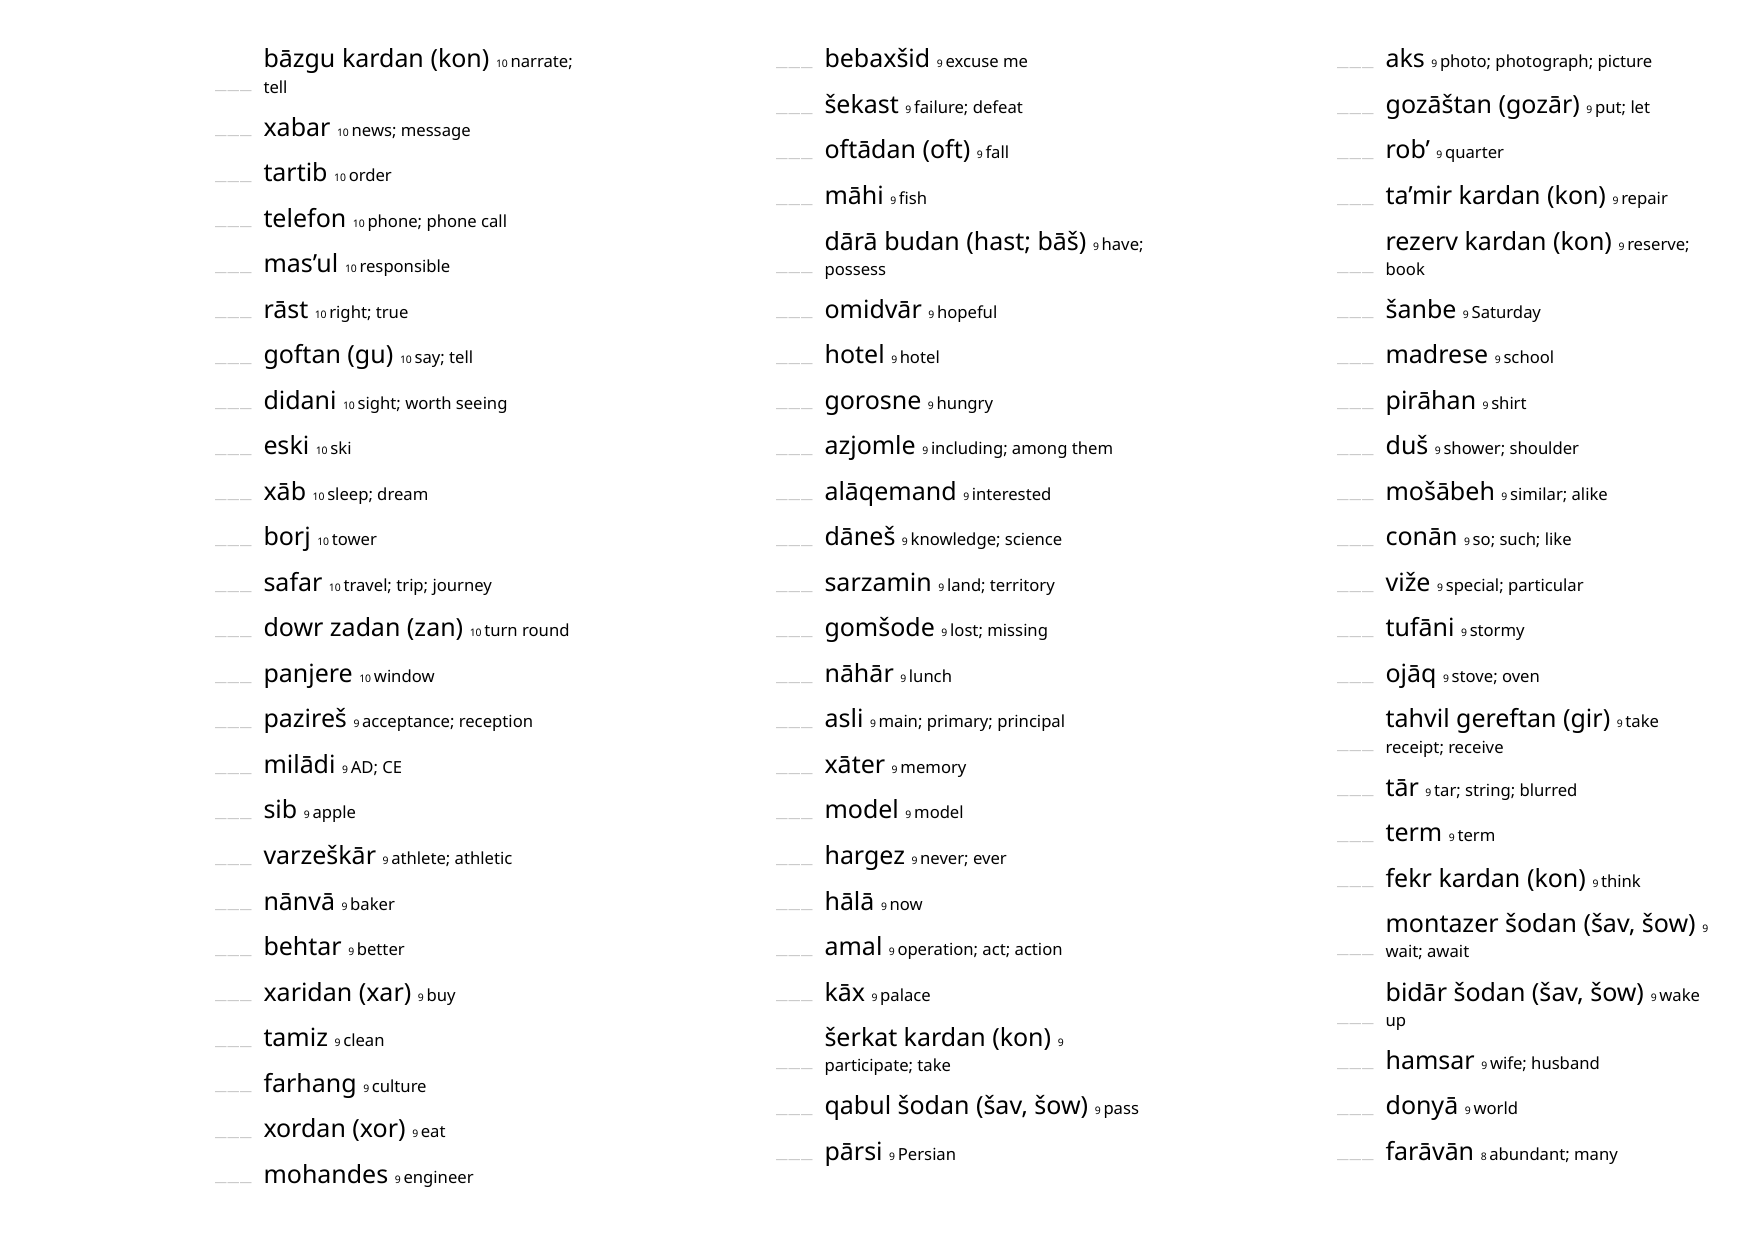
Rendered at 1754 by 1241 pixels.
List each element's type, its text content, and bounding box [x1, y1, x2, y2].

table_cell farhang 9 culture [258, 1060, 596, 1105]
table_cell pārsi 9 Persian [819, 1128, 1157, 1173]
table_cell dārā budan (hast; bāš) 9 have; possess [819, 218, 1157, 286]
table_cell behtar 9 better [258, 923, 596, 968]
table_cell ——— [1158, 1037, 1379, 1082]
table_cell ——— [35, 741, 257, 786]
table_cell ——— [1158, 604, 1379, 650]
table_cell oftādan (oft) 9 fall [819, 126, 1157, 172]
table_cell xaridan (xar) 9 buy [258, 969, 596, 1014]
table_cell madrese 9 school [1380, 331, 1718, 377]
table_cell ——— [35, 422, 257, 468]
table_cell xāter 9 memory [819, 741, 1157, 786]
table_cell sarzamin 9 land; territory [819, 559, 1157, 604]
table_cell ——— [1158, 1082, 1379, 1128]
table_cell ——— [35, 240, 257, 286]
table_cell ——— [1158, 1128, 1379, 1173]
table_cell mošābeh 9 similar; alike [1380, 468, 1718, 513]
table_cell model 9 model [819, 786, 1157, 832]
table_cell ——— [1158, 764, 1379, 809]
table_cell ——— [596, 468, 818, 513]
table_cell bidār šodan (šav, šow) 9 wake up [1380, 969, 1718, 1037]
table_cell hamsar 9 wife; husband [1380, 1037, 1718, 1082]
table_cell ——— [1158, 695, 1379, 764]
table_cell ——— [35, 468, 257, 513]
table_cell ——— [1158, 513, 1379, 559]
table_cell ——— [596, 695, 818, 741]
table_cell ——— [1158, 809, 1379, 855]
table_cell panjere 10 window [258, 650, 596, 695]
table_cell ——— [35, 195, 257, 240]
table_cell ——— [35, 35, 257, 104]
table_cell bebaxšid 9 excuse me [819, 35, 1157, 81]
table_cell gozāštan (gozār) 9 put; let [1380, 81, 1718, 126]
table_cell telefon 10 phone; phone call [258, 195, 596, 240]
table_cell gorosne 9 hungry [819, 377, 1157, 422]
table_cell ——— [35, 559, 257, 604]
table_cell fekr kardan (kon) 9 think [1380, 855, 1718, 900]
table_cell azjomle 9 including; among them [819, 422, 1157, 468]
table_cell šanbe 9 Saturday [1380, 286, 1718, 331]
table_cell ——— [1158, 468, 1379, 513]
table_cell hālā 9 now [819, 878, 1157, 923]
table_cell ——— [596, 1082, 818, 1128]
table_cell ——— [596, 832, 818, 877]
table_cell ——— [35, 1105, 257, 1151]
table_cell ——— [596, 172, 818, 217]
table_cell ——— [1158, 126, 1379, 172]
table_cell šekast 9 failure; defeat [819, 81, 1157, 126]
table_cell dāneš 9 knowledge; science [819, 513, 1157, 559]
table_cell rāst 10 right; true [258, 286, 596, 331]
table_cell omidvār 9 hopeful [819, 286, 1157, 331]
table_cell ——— [35, 331, 257, 377]
table_cell ——— [1158, 855, 1379, 900]
table_cell xordan (xor) 9 eat [258, 1105, 596, 1151]
table_cell ——— [35, 1151, 257, 1196]
table_cell ——— [35, 104, 257, 149]
table_cell goftan (gu) 10 say; tell [258, 331, 596, 377]
table_cell ——— [35, 513, 257, 559]
table_cell ——— [596, 218, 818, 286]
table_cell ——— [35, 695, 257, 741]
table_cell mohandes 9 engineer [258, 1151, 596, 1196]
table_cell ——— [1158, 900, 1379, 968]
table_cell hotel 9 hotel [819, 331, 1157, 377]
table_cell ——— [596, 969, 818, 1014]
table_cell nānvā 9 baker [258, 878, 596, 923]
table_cell ——— [596, 878, 818, 923]
table_cell ——— [35, 969, 257, 1014]
table_cell ——— [35, 1014, 257, 1059]
table_cell ——— [596, 786, 818, 832]
table_cell ——— [1158, 172, 1379, 217]
table_cell ——— [1158, 377, 1379, 422]
table_cell eski 10 ski [258, 422, 596, 468]
table_cell kāx 9 palace [819, 969, 1157, 1014]
table_cell ——— [35, 786, 257, 832]
table_cell ——— [35, 149, 257, 195]
table_cell ——— [1158, 286, 1379, 331]
table_cell milādi 9 AD; CE [258, 741, 596, 786]
table_cell viže 9 special; particular [1380, 559, 1718, 604]
table_cell aks 9 photo; photograph; picture [1380, 35, 1718, 81]
table_cell nāhār 9 lunch [819, 650, 1157, 695]
table_cell mas’ul 10 responsible [258, 240, 596, 286]
table_cell tahvil gereftan (gir) 9 take receipt; receive [1380, 695, 1718, 764]
table_cell ——— [35, 377, 257, 422]
table_cell šerkat kardan (kon) 9 participate; take [819, 1014, 1157, 1082]
table_cell ——— [596, 604, 818, 650]
table_cell pirāhan 9 shirt [1380, 377, 1718, 422]
table_cell qabul šodan (šav, šow) 9 pass [819, 1082, 1157, 1128]
table_cell xāb 10 sleep; dream [258, 468, 596, 513]
table_cell ——— [35, 1060, 257, 1105]
table_cell xabar 10 news; message [258, 104, 596, 149]
table_cell ——— [1158, 331, 1379, 377]
table_cell safar 10 travel; trip; journey [258, 559, 596, 604]
table_cell ——— [35, 650, 257, 695]
table_cell tār 9 tar; string; blurred [1380, 764, 1718, 809]
table_cell ——— [1158, 422, 1379, 468]
table_cell ——— [596, 286, 818, 331]
table_cell ——— [1158, 35, 1379, 81]
table_cell ——— [596, 377, 818, 422]
table_cell ——— [1158, 81, 1379, 126]
table_cell tufāni 9 stormy [1380, 604, 1718, 650]
table_cell donyā 9 world [1380, 1082, 1718, 1128]
table_cell rezerv kardan (kon) 9 reserve; book [1380, 218, 1718, 286]
table_cell ——— [596, 81, 818, 126]
table_cell ——— [596, 422, 818, 468]
table_cell ta’mir kardan (kon) 9 repair [1380, 172, 1718, 217]
table_cell duš 9 shower; shoulder [1380, 422, 1718, 468]
table_cell ——— [596, 923, 818, 968]
table_cell pazireš 9 acceptance; reception [258, 695, 596, 741]
table_cell ——— [596, 559, 818, 604]
table_cell ——— [596, 331, 818, 377]
table_cell ——— [596, 126, 818, 172]
table_cell ——— [596, 513, 818, 559]
table_cell gomšode 9 lost; missing [819, 604, 1157, 650]
table_cell māhi 9 fish [819, 172, 1157, 217]
table_cell didani 10 sight; worth seeing [258, 377, 596, 422]
table_cell ——— [35, 923, 257, 968]
table_cell bāzgu kardan (kon) 10 narrate; tell [258, 35, 596, 104]
table_cell ojāq 9 stove; oven [1380, 650, 1718, 695]
table_cell dowr zadan (zan) 10 turn round [258, 604, 596, 650]
table_cell ——— [596, 35, 818, 81]
table_cell tamiz 9 clean [258, 1014, 596, 1059]
table_cell alāqemand 9 interested [819, 468, 1157, 513]
table_cell ——— [35, 286, 257, 331]
table_cell ——— [596, 741, 818, 786]
table_cell asli 9 main; primary; principal [819, 695, 1157, 741]
table_cell amal 9 operation; act; action [819, 923, 1157, 968]
table_cell sib 9 apple [258, 786, 596, 832]
table_cell farāvān 8 abundant; many [1380, 1128, 1718, 1173]
table_cell ——— [35, 878, 257, 923]
table_cell hargez 9 never; ever [819, 832, 1157, 877]
table_cell conān 9 so; such; like [1380, 513, 1718, 559]
table_cell ——— [1158, 650, 1379, 695]
table_cell ——— [596, 1128, 818, 1173]
table_cell ——— [35, 604, 257, 650]
table_cell varzeškār 9 athlete; athletic [258, 832, 596, 877]
table_cell ——— [1158, 969, 1379, 1037]
table_cell tartib 10 order [258, 149, 596, 195]
table_cell ——— [1158, 218, 1379, 286]
table_cell rob’ 9 quarter [1380, 126, 1718, 172]
table_cell ——— [1158, 559, 1379, 604]
table_cell ——— [35, 832, 257, 877]
table_cell montazer šodan (šav, šow) 9 wait; await [1380, 900, 1718, 968]
table_cell borj 10 tower [258, 513, 596, 559]
table_cell term 9 term [1380, 809, 1718, 855]
table_cell ——— [596, 650, 818, 695]
table_cell ——— [596, 1014, 818, 1082]
